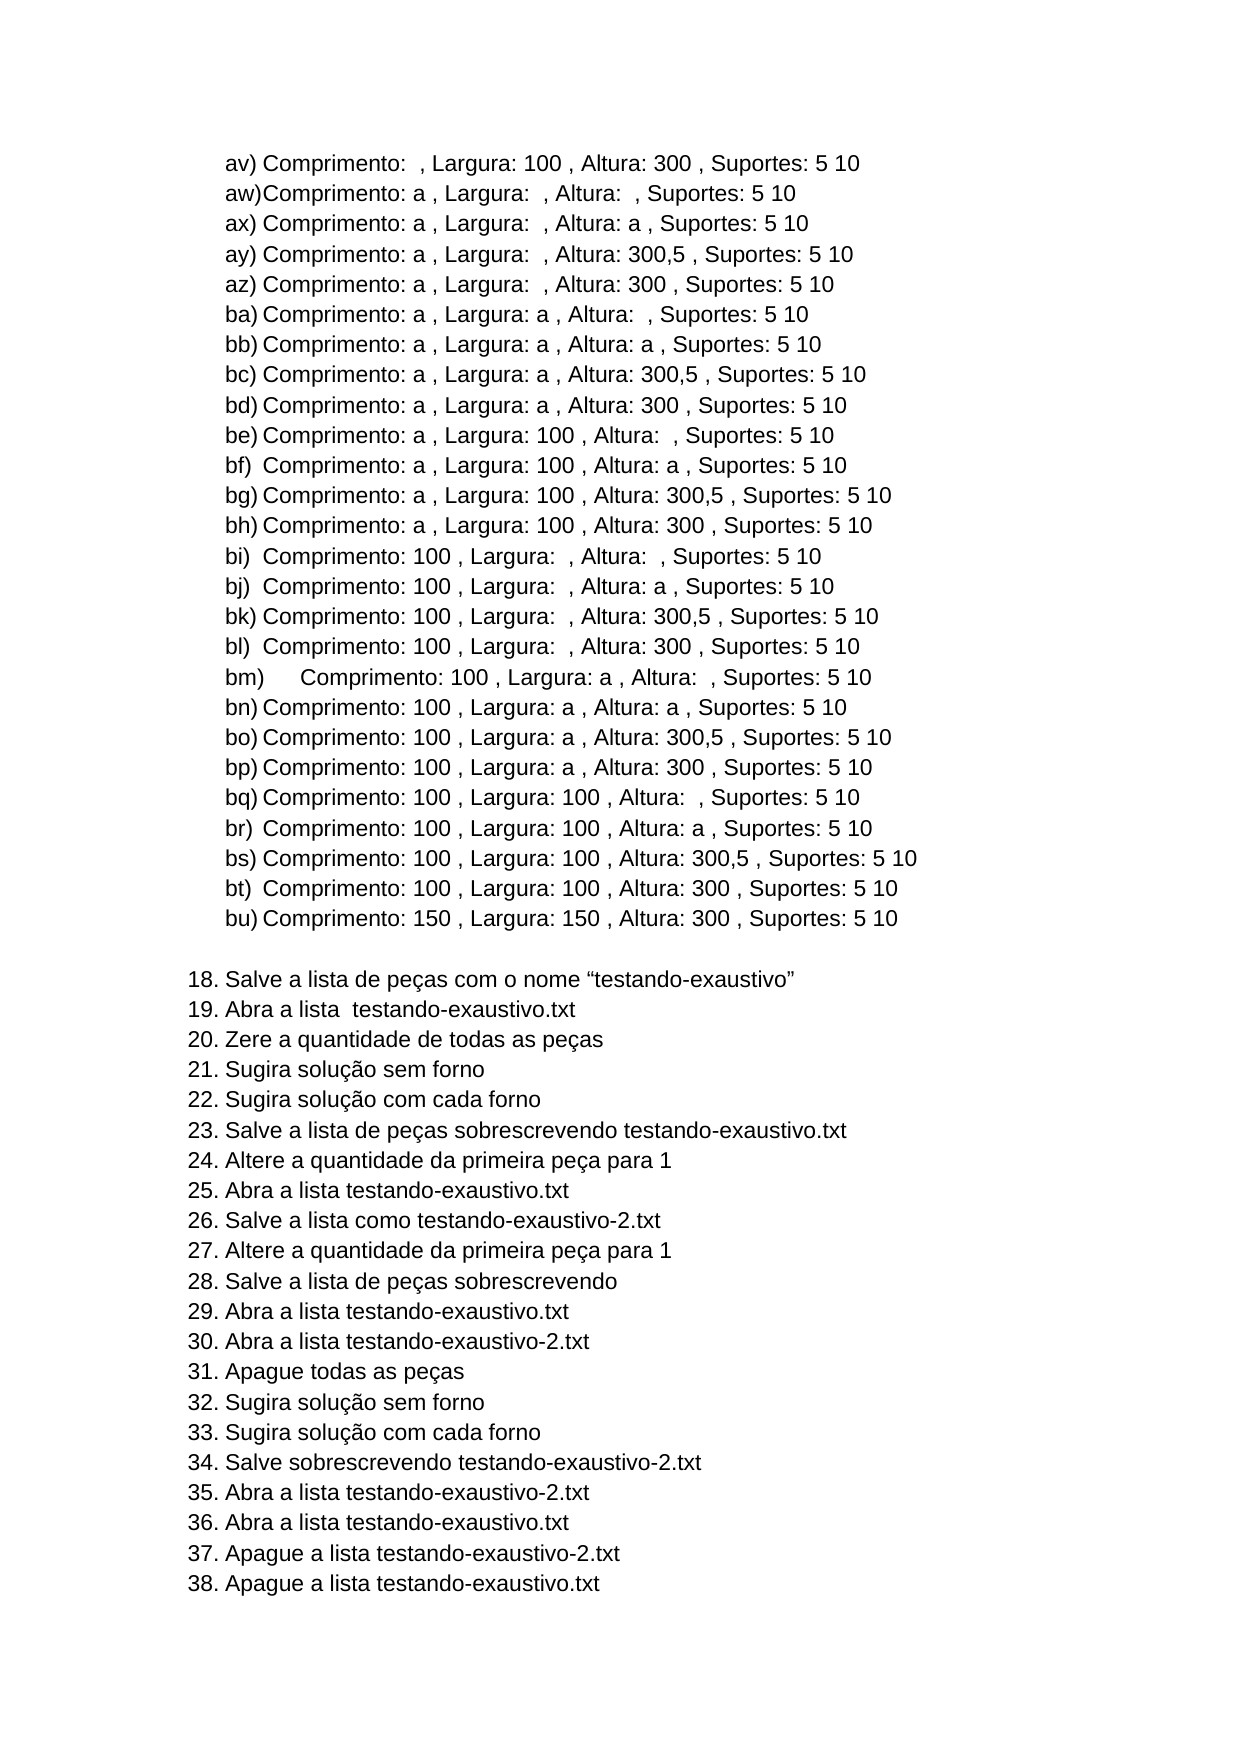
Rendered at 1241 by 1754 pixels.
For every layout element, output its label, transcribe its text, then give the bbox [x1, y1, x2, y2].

list Zere a quantidade de todas as peças [187, 1026, 1090, 1052]
list Comprimento: a , Largura: a , Altura: 300,5 , Suportes: 5 10 [225, 361, 1090, 388]
list Salve a lista como testando-exaustivo-2.txt [187, 1207, 1090, 1234]
list Apague todas as peças [187, 1358, 1090, 1385]
list Comprimento: a , Largura: a , Altura: a , Suportes: 5 10 [225, 331, 1090, 358]
list Comprimento: a , Largura: , Altura: a , Suportes: 5 10 [225, 210, 1090, 237]
list Altere a quantidade da primeira peça para 1 [187, 1237, 1090, 1264]
list Sugira solução sem forno [187, 1056, 1090, 1083]
list Abra a lista testando-exaustivo.txt [187, 1509, 1090, 1536]
list Comprimento: 100 , Largura: 100 , Altura: a , Suportes: 5 10 [225, 814, 1090, 841]
list Salve a lista de peças sobrescrevendo testando-exaustivo.txt [187, 1117, 1090, 1143]
list Abra a lista testando-exaustivo.txt [187, 1298, 1090, 1324]
list Comprimento: a , Largura: 100 , Altura: 300 , Suportes: 5 10 [225, 512, 1090, 539]
list Comprimento: 100 , Largura: a , Altura: , Suportes: 5 10 [225, 663, 1090, 690]
list Salve a lista de peças com o nome “testando-exaustivo” [187, 966, 1090, 992]
list Abra a lista testando-exaustivo-2.txt [187, 1479, 1090, 1506]
list Comprimento: 100 , Largura: 100 , Altura: 300 , Suportes: 5 10 [225, 875, 1090, 901]
list Salve sobrescrevendo testando-exaustivo-2.txt [187, 1449, 1090, 1475]
list Comprimento: a , Largura: , Altura: 300 , Suportes: 5 10 [225, 271, 1090, 297]
list Comprimento: , Largura: 100 , Altura: 300 , Suportes: 5 10 [225, 150, 1090, 176]
list Comprimento: a , Largura: 100 , Altura: a , Suportes: 5 10 [225, 452, 1090, 478]
list Comprimento: 100 , Largura: a , Altura: 300 , Suportes: 5 10 [225, 754, 1090, 781]
list Sugira solução com cada forno [187, 1086, 1090, 1113]
list Comprimento: 100 , Largura: , Altura: 300,5 , Suportes: 5 10 [225, 603, 1090, 629]
list Comprimento: 150 , Largura: 150 , Altura: 300 , Suportes: 5 10 [225, 905, 1090, 932]
list Abra a lista testando-exaustivo-2.txt [187, 1328, 1090, 1354]
list Abra a lista testando-exaustivo.txt [187, 996, 1090, 1022]
list Salve a lista de peças sobrescrevendo [187, 1268, 1090, 1294]
list Sugira solução com cada forno [187, 1419, 1090, 1445]
list Comprimento: 100 , Largura: a , Altura: a , Suportes: 5 10 [225, 694, 1090, 720]
list Comprimento: 100 , Largura: 100 , Altura: , Suportes: 5 10 [225, 784, 1090, 811]
list Comprimento: a , Largura: a , Altura: 300 , Suportes: 5 10 [225, 392, 1090, 418]
list Comprimento: 100 , Largura: , Altura: , Suportes: 5 10 [225, 543, 1090, 569]
list Altere a quantidade da primeira peça para 1 [187, 1147, 1090, 1173]
list Apague a lista testando-exaustivo-2.txt [187, 1539, 1090, 1566]
list Comprimento: 100 , Largura: , Altura: a , Suportes: 5 10 [225, 573, 1090, 599]
list Comprimento: a , Largura: a , Altura: , Suportes: 5 10 [225, 301, 1090, 327]
list Comprimento: a , Largura: , Altura: 300,5 , Suportes: 5 10 [225, 241, 1090, 267]
list Abra a lista testando-exaustivo.txt [187, 1177, 1090, 1203]
list Comprimento: 100 , Largura: 100 , Altura: 300,5 , Suportes: 5 10 [225, 845, 1090, 871]
list Comprimento: a , Largura: , Altura: , Suportes: 5 10 [225, 180, 1090, 207]
list Apague a lista testando-exaustivo.txt [187, 1570, 1090, 1596]
list Comprimento: 100 , Largura: , Altura: 300 , Suportes: 5 10 [225, 633, 1090, 660]
list Comprimento: 100 , Largura: a , Altura: 300,5 , Suportes: 5 10 [225, 724, 1090, 750]
list Sugira solução sem forno [187, 1388, 1090, 1415]
list Comprimento: a , Largura: 100 , Altura: , Suportes: 5 10 [225, 422, 1090, 448]
list Comprimento: a , Largura: 100 , Altura: 300,5 , Suportes: 5 10 [225, 482, 1090, 509]
